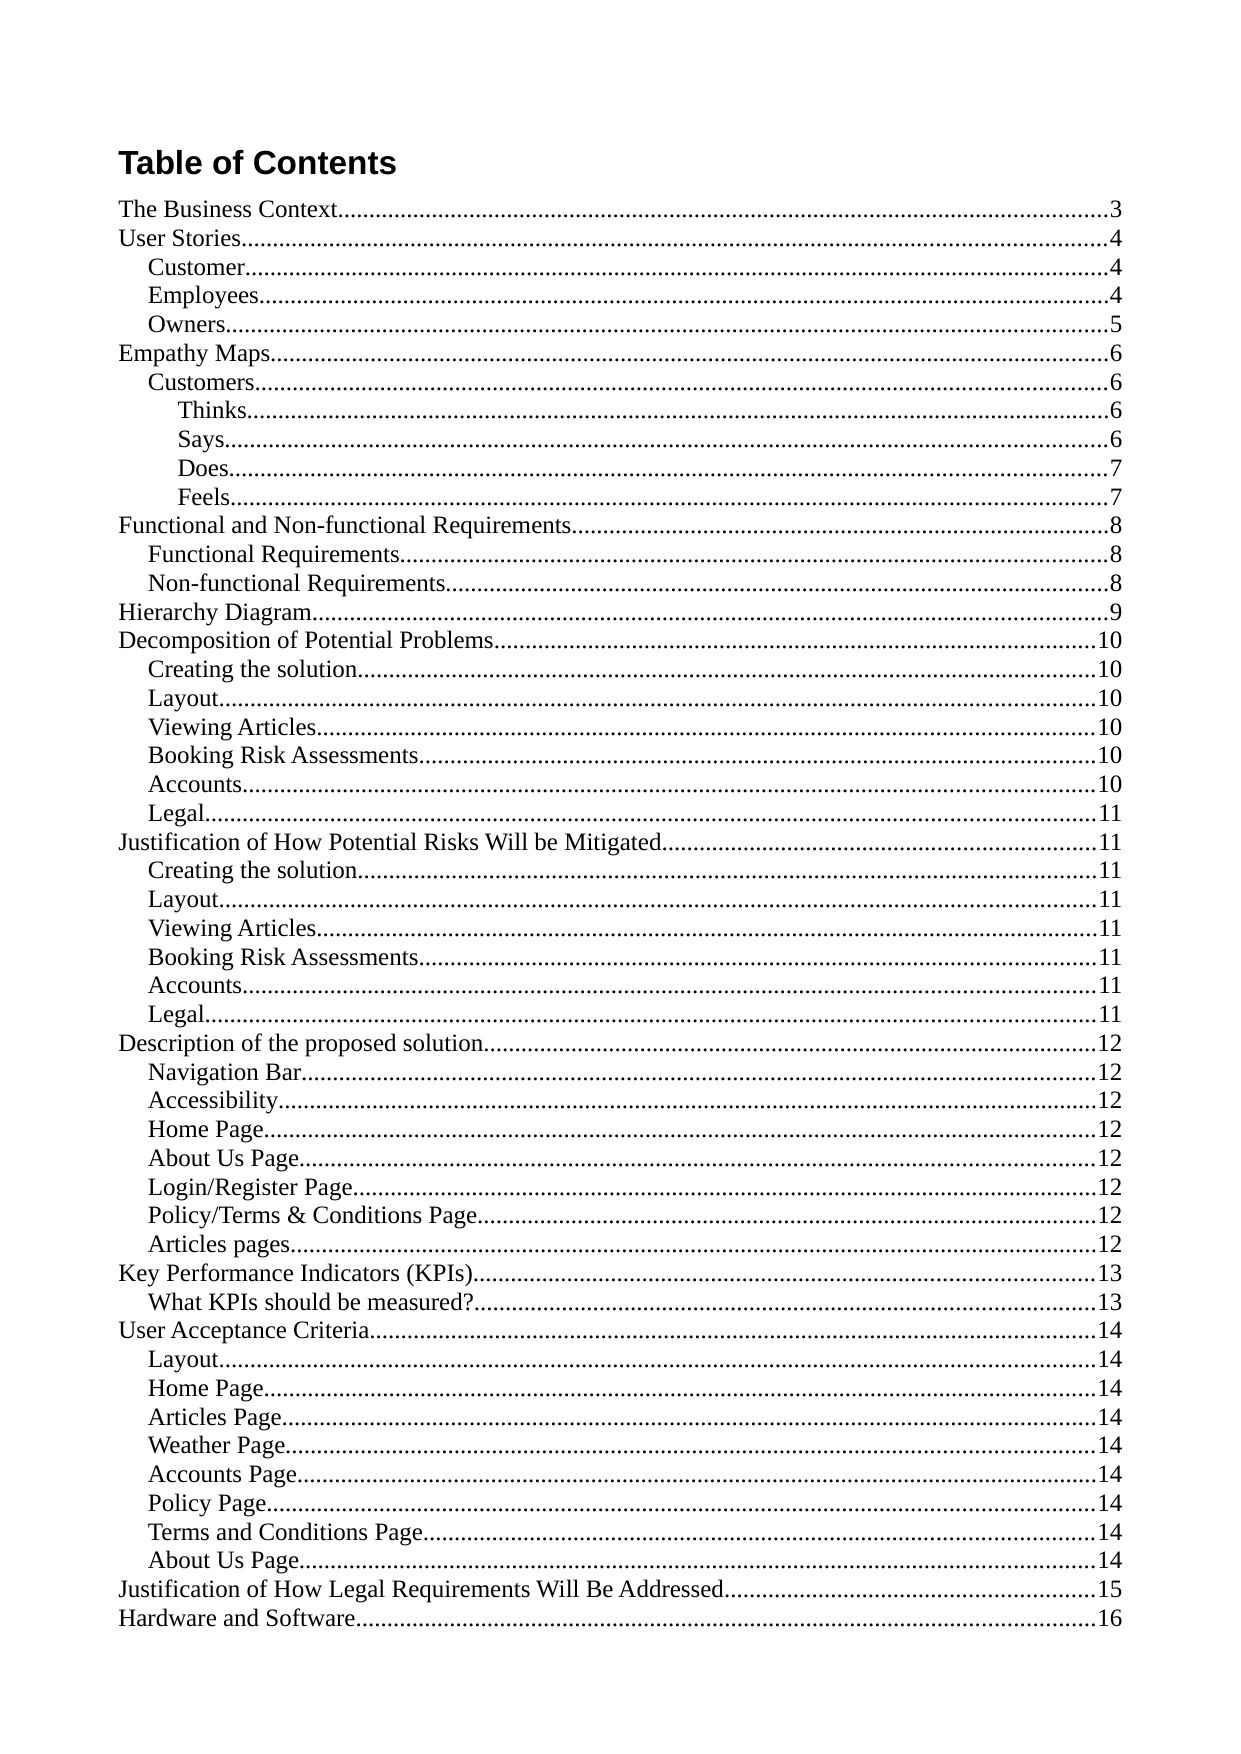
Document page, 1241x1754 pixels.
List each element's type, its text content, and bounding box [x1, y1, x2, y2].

text Justification of How Potential Risks Will be Mitigated 11 [118, 827, 1122, 855]
text Navigation Bar 12 [148, 1057, 1122, 1085]
text Accessibility 12 [148, 1085, 1122, 1114]
text Functional Requirements 8 [148, 539, 1122, 568]
text Creating the solution 10 [148, 654, 1122, 683]
text Legal 11 [148, 999, 1122, 1028]
text Hardware and Software 16 [118, 1603, 1122, 1632]
text Accounts 10 [148, 769, 1122, 798]
text User Stories 4 [118, 223, 1122, 252]
text Terms and Conditions Page 14 [148, 1517, 1122, 1545]
text About Us Page 14 [148, 1545, 1122, 1574]
text The Business Context 3 [118, 194, 1122, 223]
text Justification of How Legal Requirements Will Be Addressed 15 [118, 1574, 1122, 1603]
text Hierarchy Diagram 9 [118, 597, 1122, 625]
text About Us Page 12 [148, 1143, 1122, 1172]
text Decomposition of Potential Problems 10 [118, 625, 1122, 654]
text Accounts 11 [148, 970, 1122, 999]
text Legal 11 [148, 798, 1122, 827]
text Customers 6 [148, 367, 1122, 395]
text Does 7 [177, 453, 1122, 482]
text Empathy Maps 6 [118, 338, 1122, 367]
text Login/Register Page 12 [148, 1172, 1122, 1200]
text Policy Page 14 [148, 1488, 1122, 1517]
text Booking Risk Assessments 10 [148, 740, 1122, 769]
text Weather Page 14 [148, 1430, 1122, 1459]
text Booking Risk Assessments 11 [148, 942, 1122, 970]
text Accounts Page 14 [148, 1459, 1122, 1488]
text User Acceptance Criteria 14 [118, 1315, 1122, 1344]
text Owners 5 [148, 309, 1122, 338]
text Functional and Non-functional Requirements 8 [118, 510, 1122, 539]
text Description of the proposed solution 12 [118, 1028, 1122, 1057]
text Layout 10 [148, 683, 1122, 712]
subtitle Table of Contents [118, 143, 1122, 182]
text Articles pages 12 [148, 1229, 1122, 1258]
text Key Performance Indicators (KPIs) 13 [118, 1258, 1122, 1287]
text Thinks 6 [177, 395, 1122, 424]
text Home Page 14 [148, 1373, 1122, 1402]
text Home Page 12 [148, 1114, 1122, 1143]
text Viewing Articles 10 [148, 712, 1122, 740]
text Says 6 [177, 424, 1122, 453]
text Employees 4 [148, 280, 1122, 309]
text Layout 11 [148, 884, 1122, 913]
text What KPIs should be measured? 13 [148, 1287, 1122, 1315]
text Creating the solution 11 [148, 855, 1122, 884]
text Feels 7 [177, 482, 1122, 510]
text Layout 14 [148, 1344, 1122, 1373]
text Articles Page 14 [148, 1402, 1122, 1430]
text Customer 4 [148, 252, 1122, 280]
text Non-functional Requirements 8 [148, 568, 1122, 597]
text Policy/Terms & Conditions Page 12 [148, 1200, 1122, 1229]
text Viewing Articles 11 [148, 913, 1122, 942]
